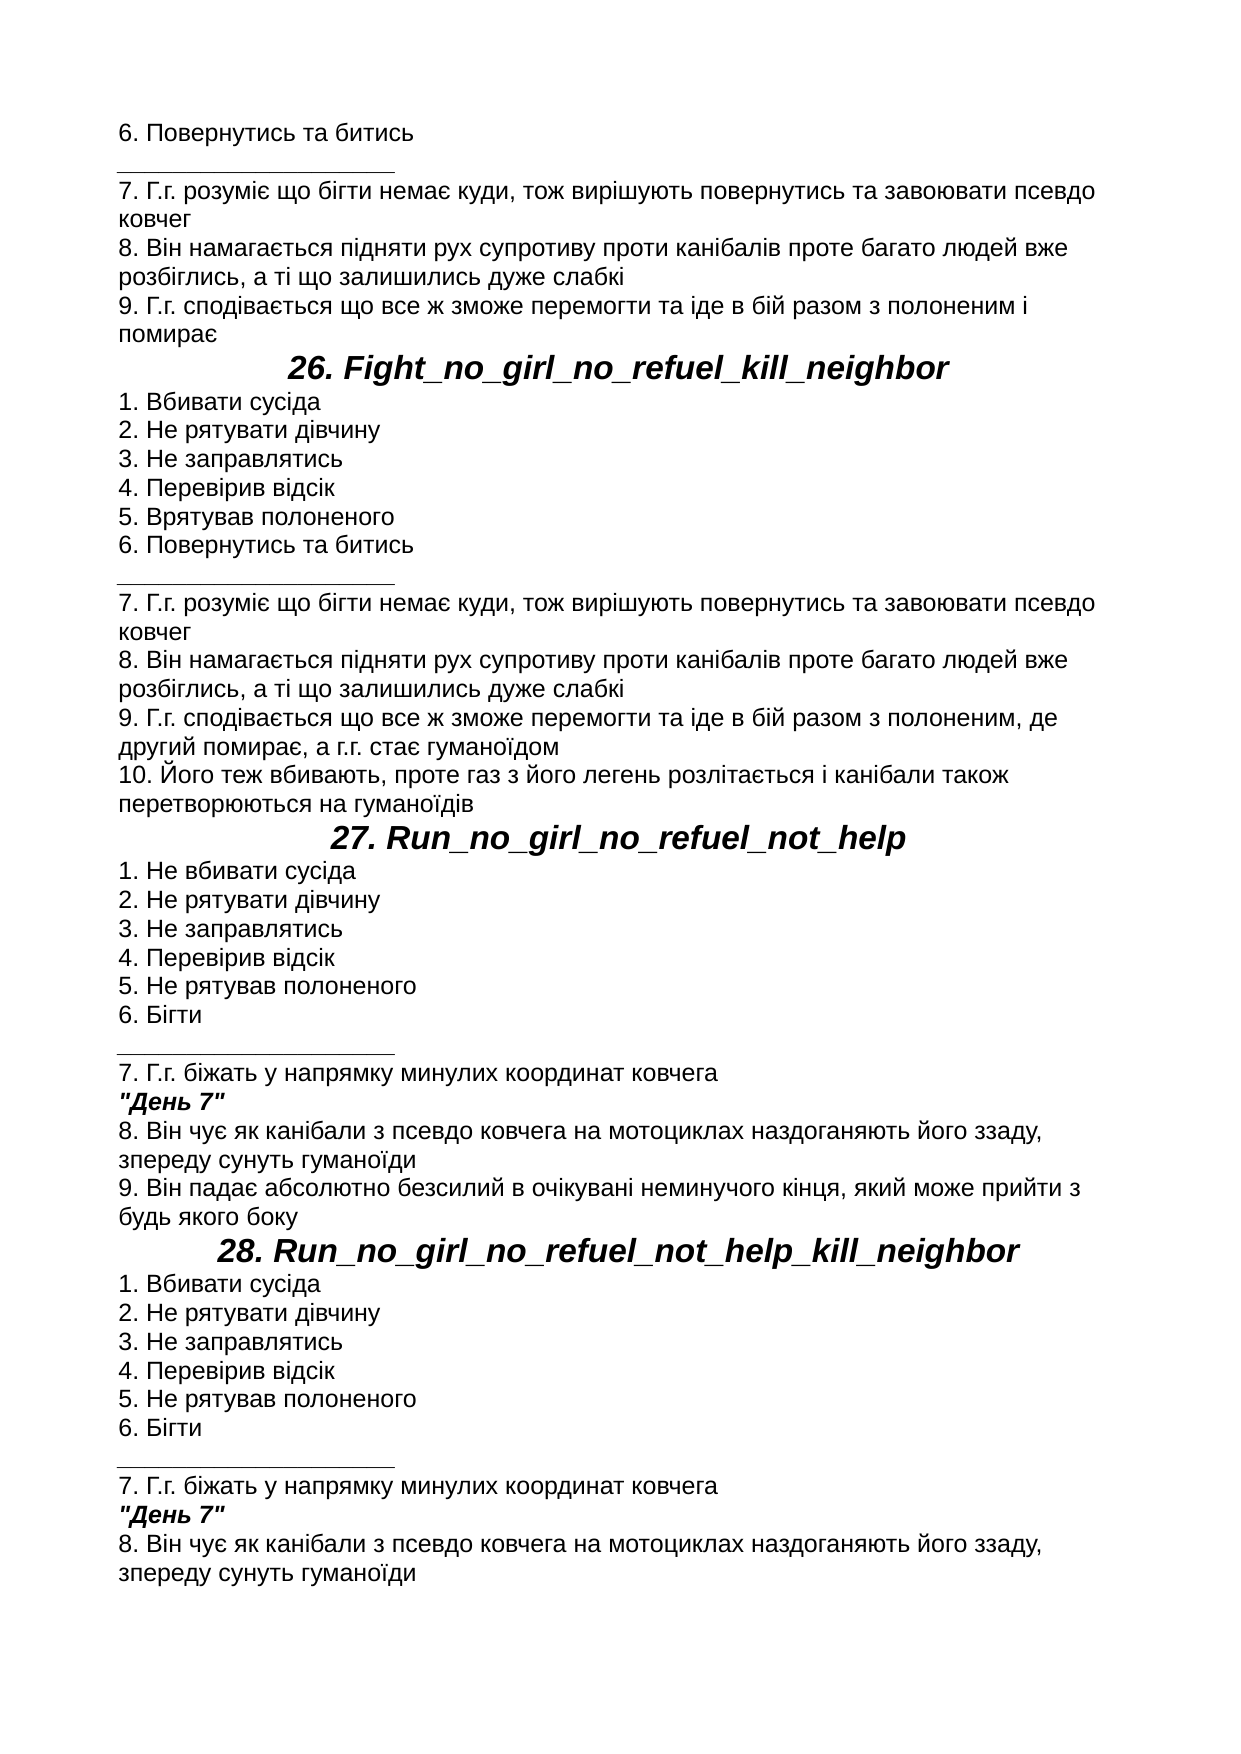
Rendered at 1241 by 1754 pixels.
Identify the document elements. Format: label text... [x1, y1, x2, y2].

text 3. Не заправлятись [118, 1327, 1122, 1356]
text 2. Не рятувати дівчину [118, 885, 1122, 914]
text 8. Він намагається підняти рух супротиву проти канібалів проте багато людей вже розбіглись, а ті що залишились дуже слабкі [118, 645, 1122, 703]
text ____________________ [118, 147, 1122, 176]
text 1. Вбивати сусіда [118, 387, 1122, 415]
text 7. Г.г. біжать у напрямку минулих координат ковчега [118, 1471, 1122, 1499]
text 8. Він чує як канібали з псевдо ковчега на мотоциклах наздоганяють його ззаду, зпереду сунуть гуманоїди [118, 1116, 1122, 1173]
text 7. Г.г. розуміє що бігти немає куди, тож вирішують повернутись та завоювати псевдо ковчег [118, 588, 1122, 645]
text 9. Він падає абсолютно безсилий в очікувані неминучого кінця, який може прийти з будь якого боку [118, 1173, 1122, 1231]
text 9. Г.г. сподівається що все ж зможе перемогти та іде в бій разом з полоненим і помирає [118, 291, 1122, 348]
text 4. Перевірив відсік [118, 473, 1122, 502]
text 8. Він чує як канібали з псевдо ковчега на мотоциклах наздоганяють його ззаду, зпереду сунуть гуманоїди [118, 1529, 1122, 1587]
text 5. Врятував полоненого [118, 502, 1122, 530]
text 27. Run_no_girl_no_refuel_not_help [118, 818, 1122, 856]
text 2. Не рятувати дівчину [118, 1298, 1122, 1327]
text 4. Перевірив відсік [118, 942, 1122, 971]
text 5. Не рятував полоненого [118, 971, 1122, 1000]
text ____________________ [118, 559, 1122, 588]
text 1. Не вбивати сусіда [118, 856, 1122, 885]
text 28. Run_no_girl_no_refuel_not_help_kill_neighbor [118, 1231, 1122, 1269]
text 6. Бігти [118, 1000, 1122, 1029]
text ____________________ [118, 1029, 1122, 1057]
text 4. Перевірив відсік [118, 1356, 1122, 1384]
text 2. Не рятувати дівчину [118, 415, 1122, 444]
text 3. Не заправлятись [118, 914, 1122, 942]
text 6. Бігти [118, 1413, 1122, 1442]
text 10. Його теж вбивають, проте газ з його легень розлітається і канібали також перетворюються на гуманоїдів [118, 760, 1122, 818]
text 6. Повернутись та битись [118, 118, 1122, 147]
text 7. Г.г. розуміє що бігти немає куди, тож вирішують повернутись та завоювати псевдо ковчег [118, 176, 1122, 233]
text "День 7" [118, 1086, 1122, 1116]
text 8. Він намагається підняти рух супротиву проти канібалів проте багато людей вже розбіглись, а ті що залишились дуже слабкі [118, 233, 1122, 291]
text 7. Г.г. біжать у напрямку минулих координат ковчега [118, 1057, 1122, 1086]
text 6. Повернутись та битись [118, 530, 1122, 559]
text 3. Не заправлятись [118, 444, 1122, 473]
text 1. Вбивати сусіда [118, 1269, 1122, 1298]
text "День 7" [118, 1499, 1122, 1529]
text ____________________ [118, 1442, 1122, 1471]
text 5. Не рятував полоненого [118, 1384, 1122, 1413]
text 26. Fight_no_girl_no_refuel_kill_neighbor [118, 348, 1122, 387]
text 9. Г.г. сподівається що все ж зможе перемогти та іде в бій разом з полоненим, де другий помирає, а г.г. стає гуманоїдом [118, 703, 1122, 760]
